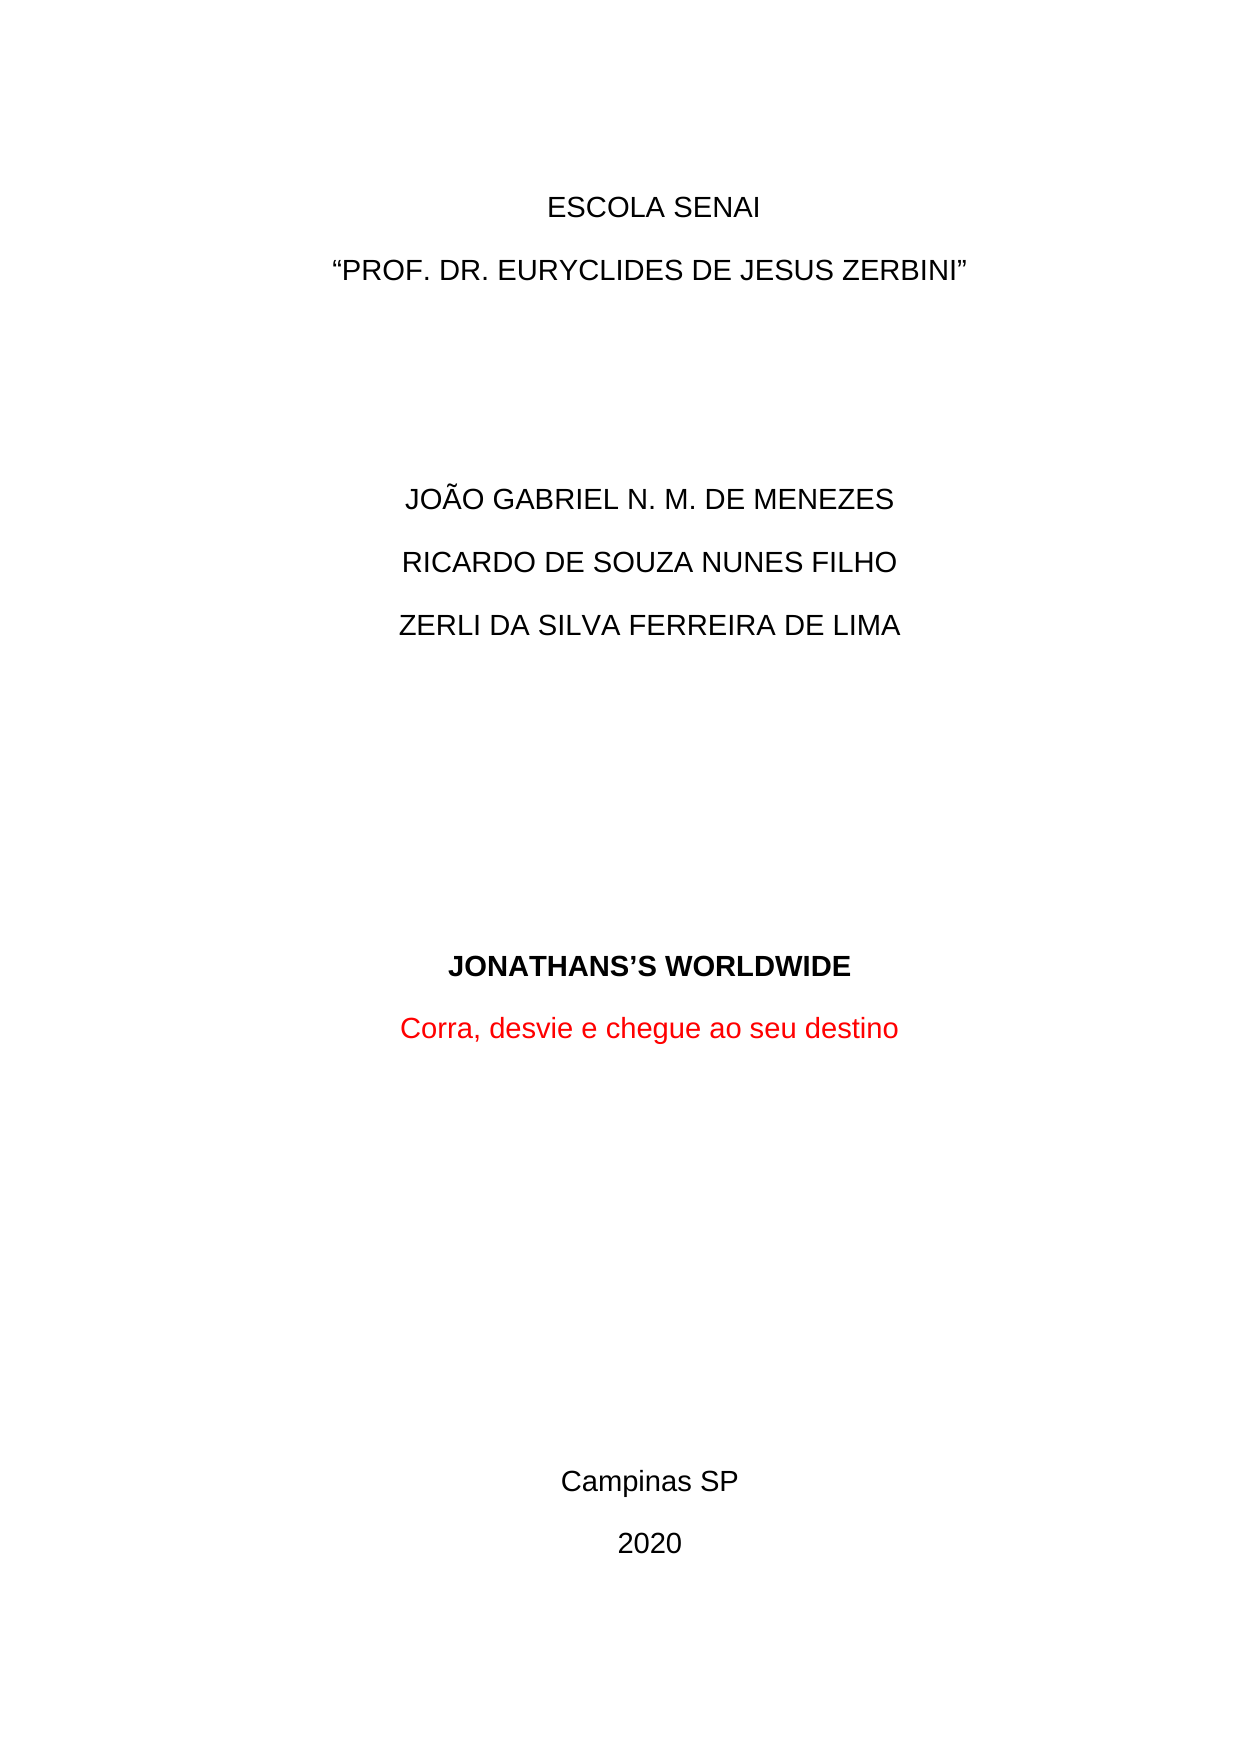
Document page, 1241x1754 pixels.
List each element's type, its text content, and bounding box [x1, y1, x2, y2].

text “PROF. DR. EURYCLIDES DE JESUS ZERBINI” [177, 252, 1122, 286]
text JOÃO GABRIEL N. M. DE MENEZES [177, 482, 1122, 516]
text ESCOLA SENAI [177, 190, 1122, 223]
text 2020 [177, 1527, 1122, 1560]
text RICARDO DE SOUZA NUNES FILHO [177, 545, 1122, 578]
text Corra, desvie e chegue ao seu destino [177, 1012, 1122, 1045]
text JONATHANS’S WORLDWIDE [177, 949, 1122, 982]
text ZERLI DA SILVA FERREIRA DE LIMA [177, 608, 1122, 641]
text Campinas SP [177, 1464, 1122, 1497]
